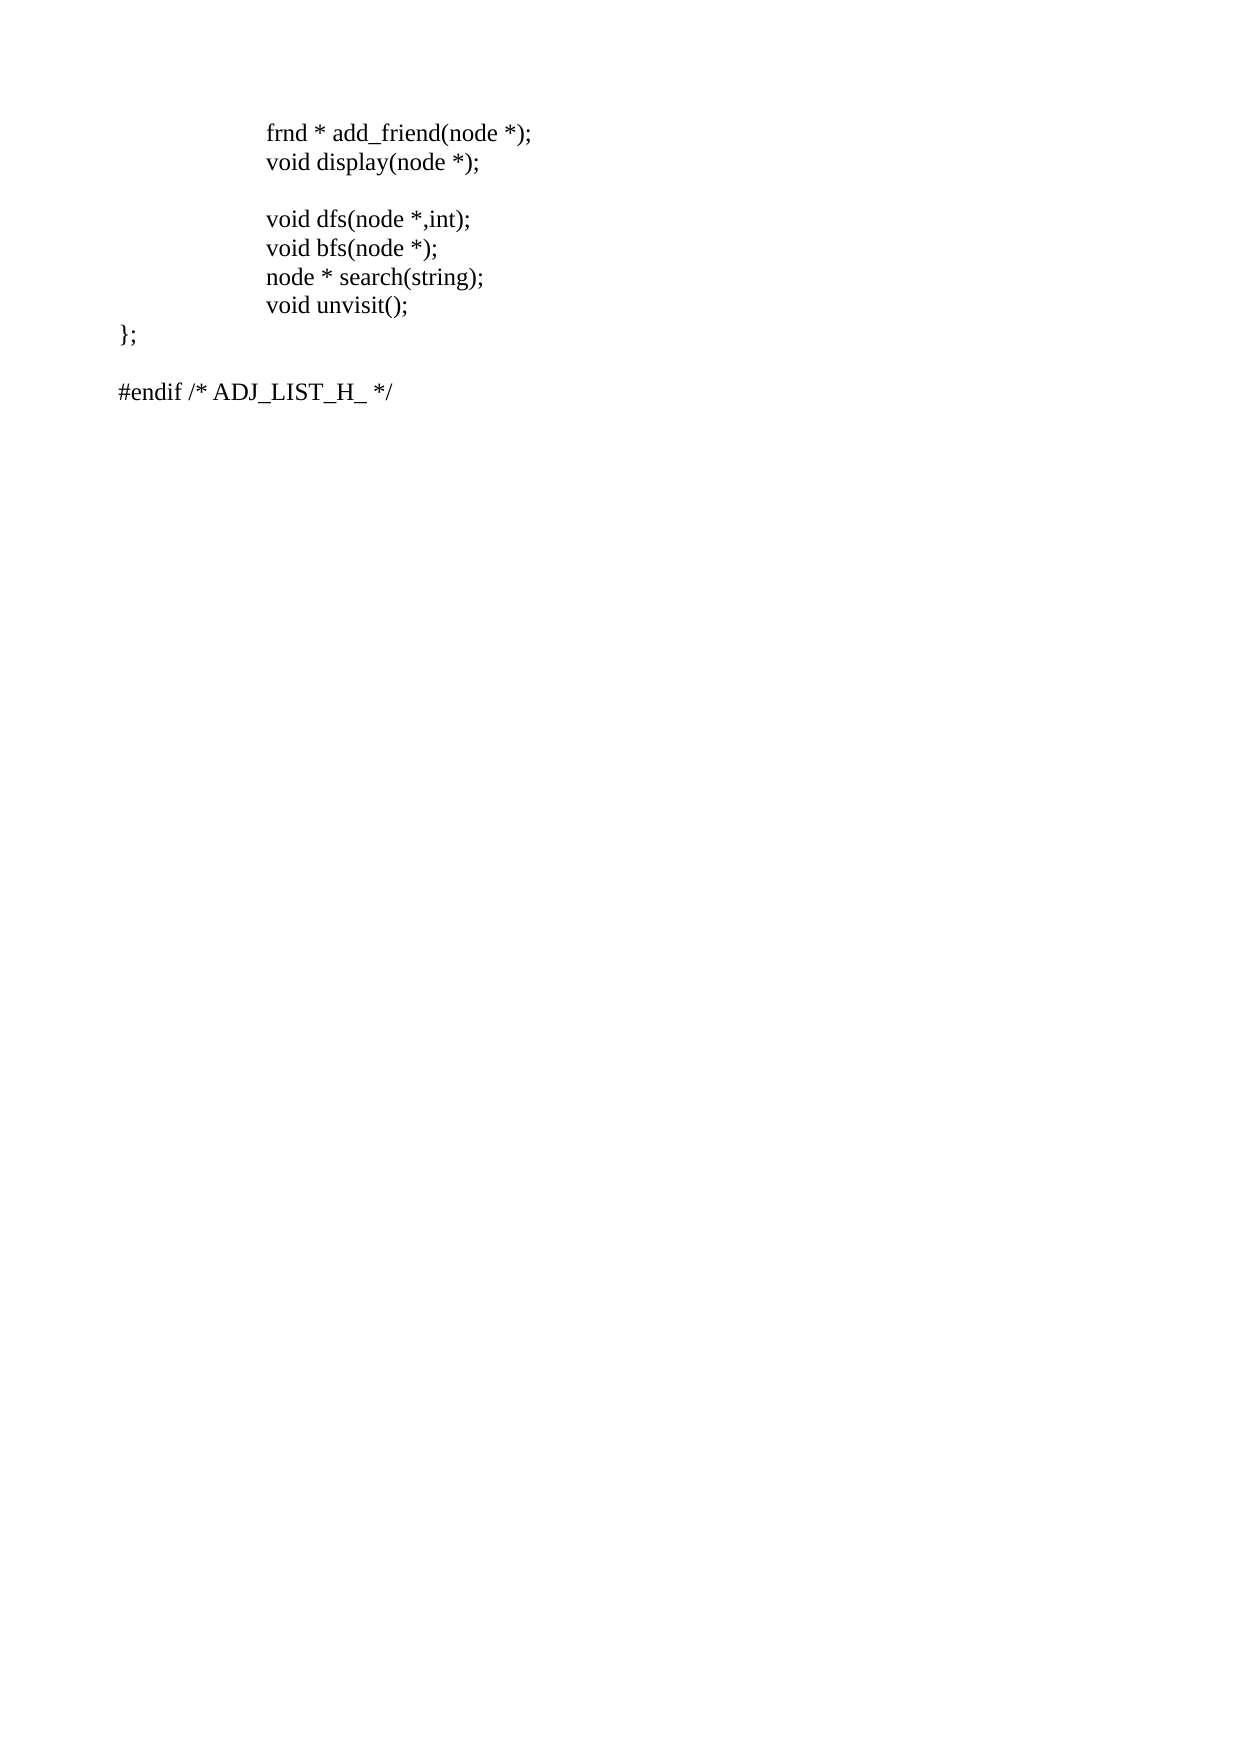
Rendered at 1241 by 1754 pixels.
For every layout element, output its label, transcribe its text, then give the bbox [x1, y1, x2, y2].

text frnd * add_friend(node *); [118, 118, 1122, 147]
text void bfs(node *); [118, 233, 1122, 262]
text void unvisit(); [118, 291, 1122, 319]
text #endif /* ADJ_LIST_H_ */ [118, 377, 1122, 406]
text void display(node *); [118, 147, 1122, 176]
text }; [118, 319, 1122, 348]
text node * search(string); [118, 262, 1122, 291]
text void dfs(node *,int); [118, 204, 1122, 233]
